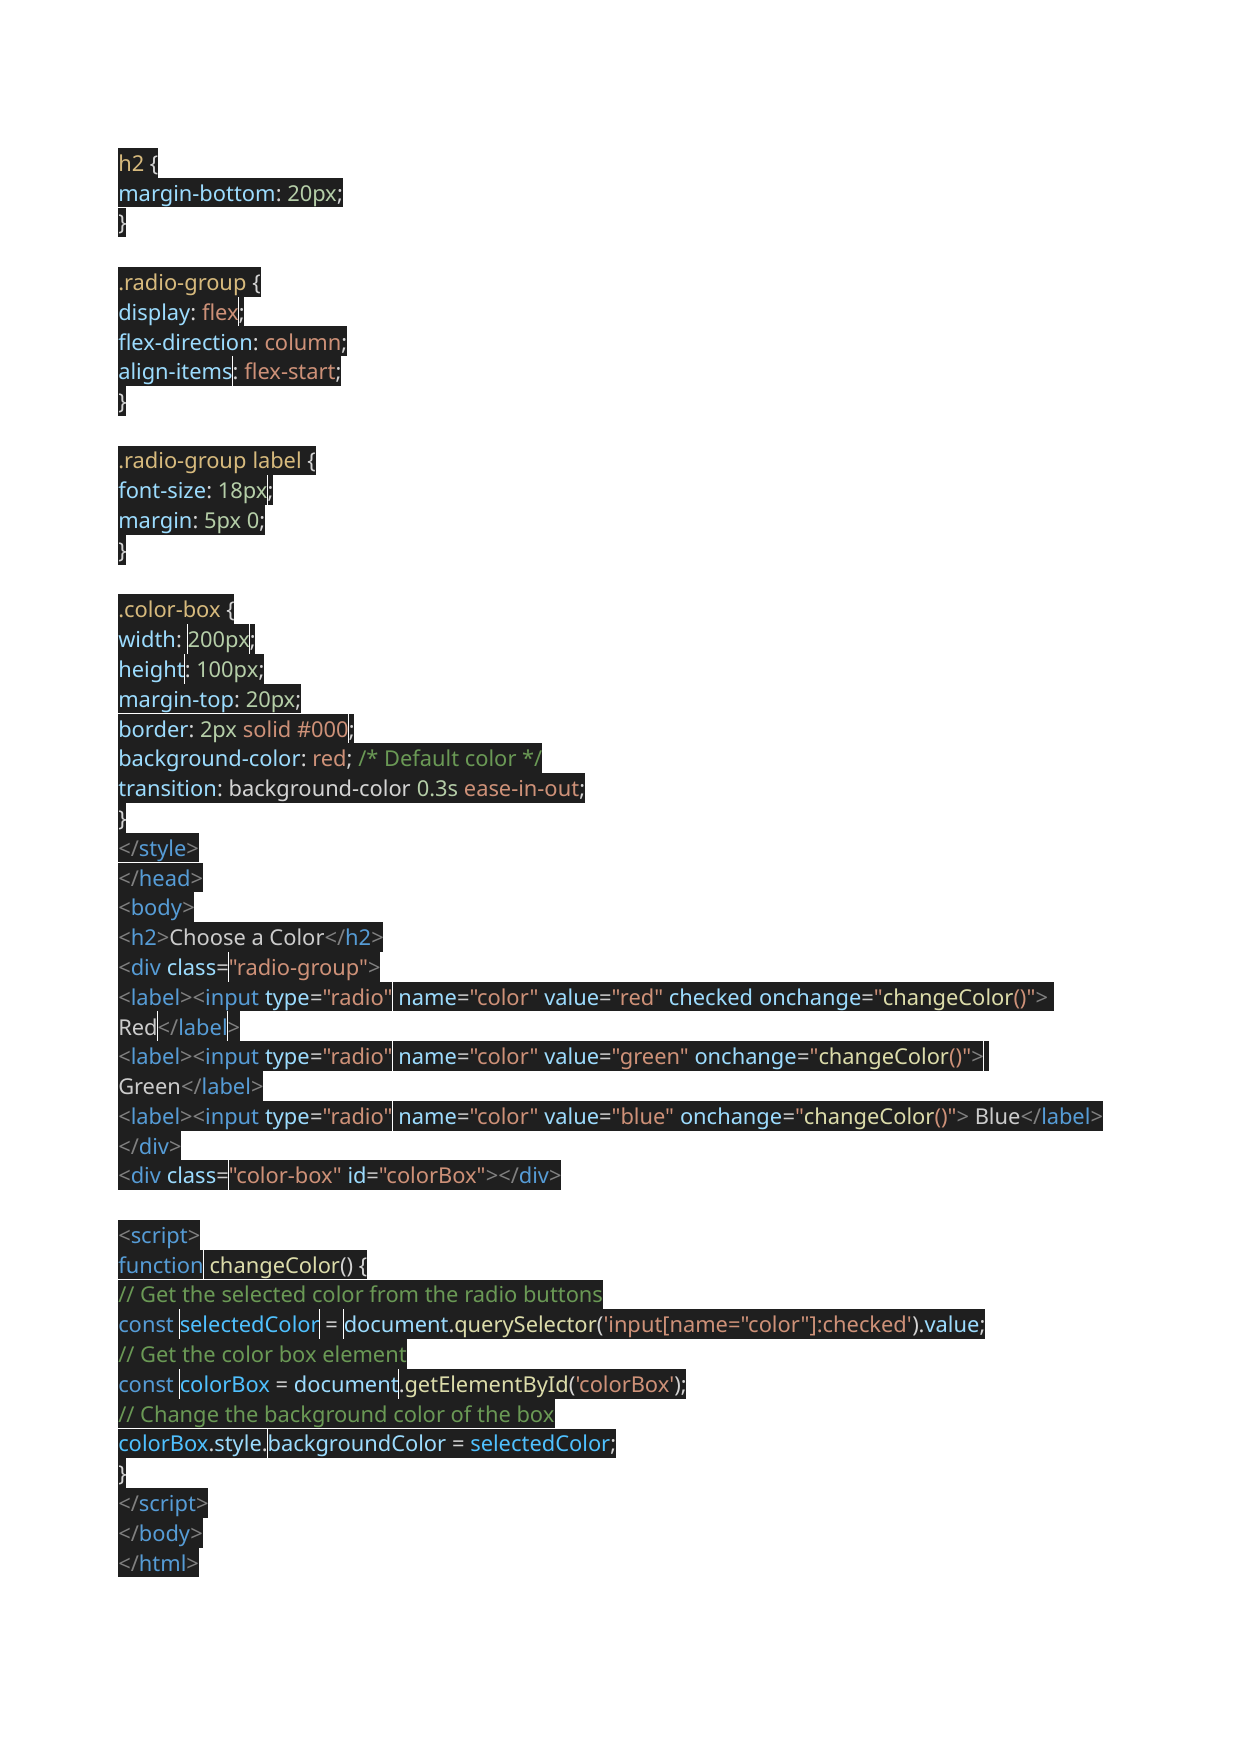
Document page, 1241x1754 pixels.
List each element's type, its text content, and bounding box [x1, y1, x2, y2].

text <div class="color-box" id="colorBox"></div> [118, 1160, 1122, 1190]
text .radio-group { [118, 267, 1122, 297]
text margin-bottom: 20px; [118, 178, 1122, 207]
text } [118, 1458, 1122, 1488]
text <script> [118, 1220, 1122, 1250]
text </script> [118, 1488, 1122, 1518]
text </html> [118, 1548, 1122, 1577]
text .color-box { [118, 594, 1122, 624]
text font-size: 18px; [118, 475, 1122, 505]
text function changeColor() { [118, 1250, 1122, 1279]
text width: 200px; [118, 624, 1122, 654]
text } [118, 535, 1122, 565]
text const colorBox = document.getElementById('colorBox'); [118, 1369, 1122, 1399]
text flex-direction: column; [118, 326, 1122, 356]
text </body> [118, 1518, 1122, 1548]
text align-items: flex-start; [118, 356, 1122, 386]
text } [118, 803, 1122, 833]
text border: 2px solid #000; [118, 713, 1122, 743]
text .radio-group label { [118, 446, 1122, 475]
text <label><input type="radio" name="color" value="red" checked onchange="changeColor()"> Red</label> [118, 982, 1122, 1041]
text </head> [118, 862, 1122, 892]
text transition: background-color 0.3s ease-in-out; [118, 773, 1122, 803]
text } [118, 386, 1122, 416]
text </div> [118, 1131, 1122, 1160]
text <label><input type="radio" name="color" value="blue" onchange="changeColor()"> Blue</label> [118, 1101, 1122, 1131]
text <label><input type="radio" name="color" value="green" onchange="changeColor()"> Green</label> [118, 1041, 1122, 1101]
text // Get the color box element [118, 1339, 1122, 1369]
text const selectedColor = document.querySelector('input[name="color"]:checked').value; [118, 1309, 1122, 1339]
text background-color: red; /* Default color */ [118, 743, 1122, 773]
text h2 { [118, 148, 1122, 178]
text <h2>Choose a Color</h2> [118, 922, 1122, 952]
text // Change the background color of the box [118, 1399, 1122, 1428]
text display: flex; [118, 297, 1122, 326]
text margin: 5px 0; [118, 505, 1122, 535]
text </style> [118, 833, 1122, 862]
text } [118, 207, 1122, 237]
text colorBox.style.backgroundColor = selectedColor; [118, 1428, 1122, 1458]
text <body> [118, 892, 1122, 922]
text <div class="radio-group"> [118, 952, 1122, 982]
text margin-top: 20px; [118, 684, 1122, 713]
text height: 100px; [118, 654, 1122, 684]
text // Get the selected color from the radio buttons [118, 1279, 1122, 1309]
